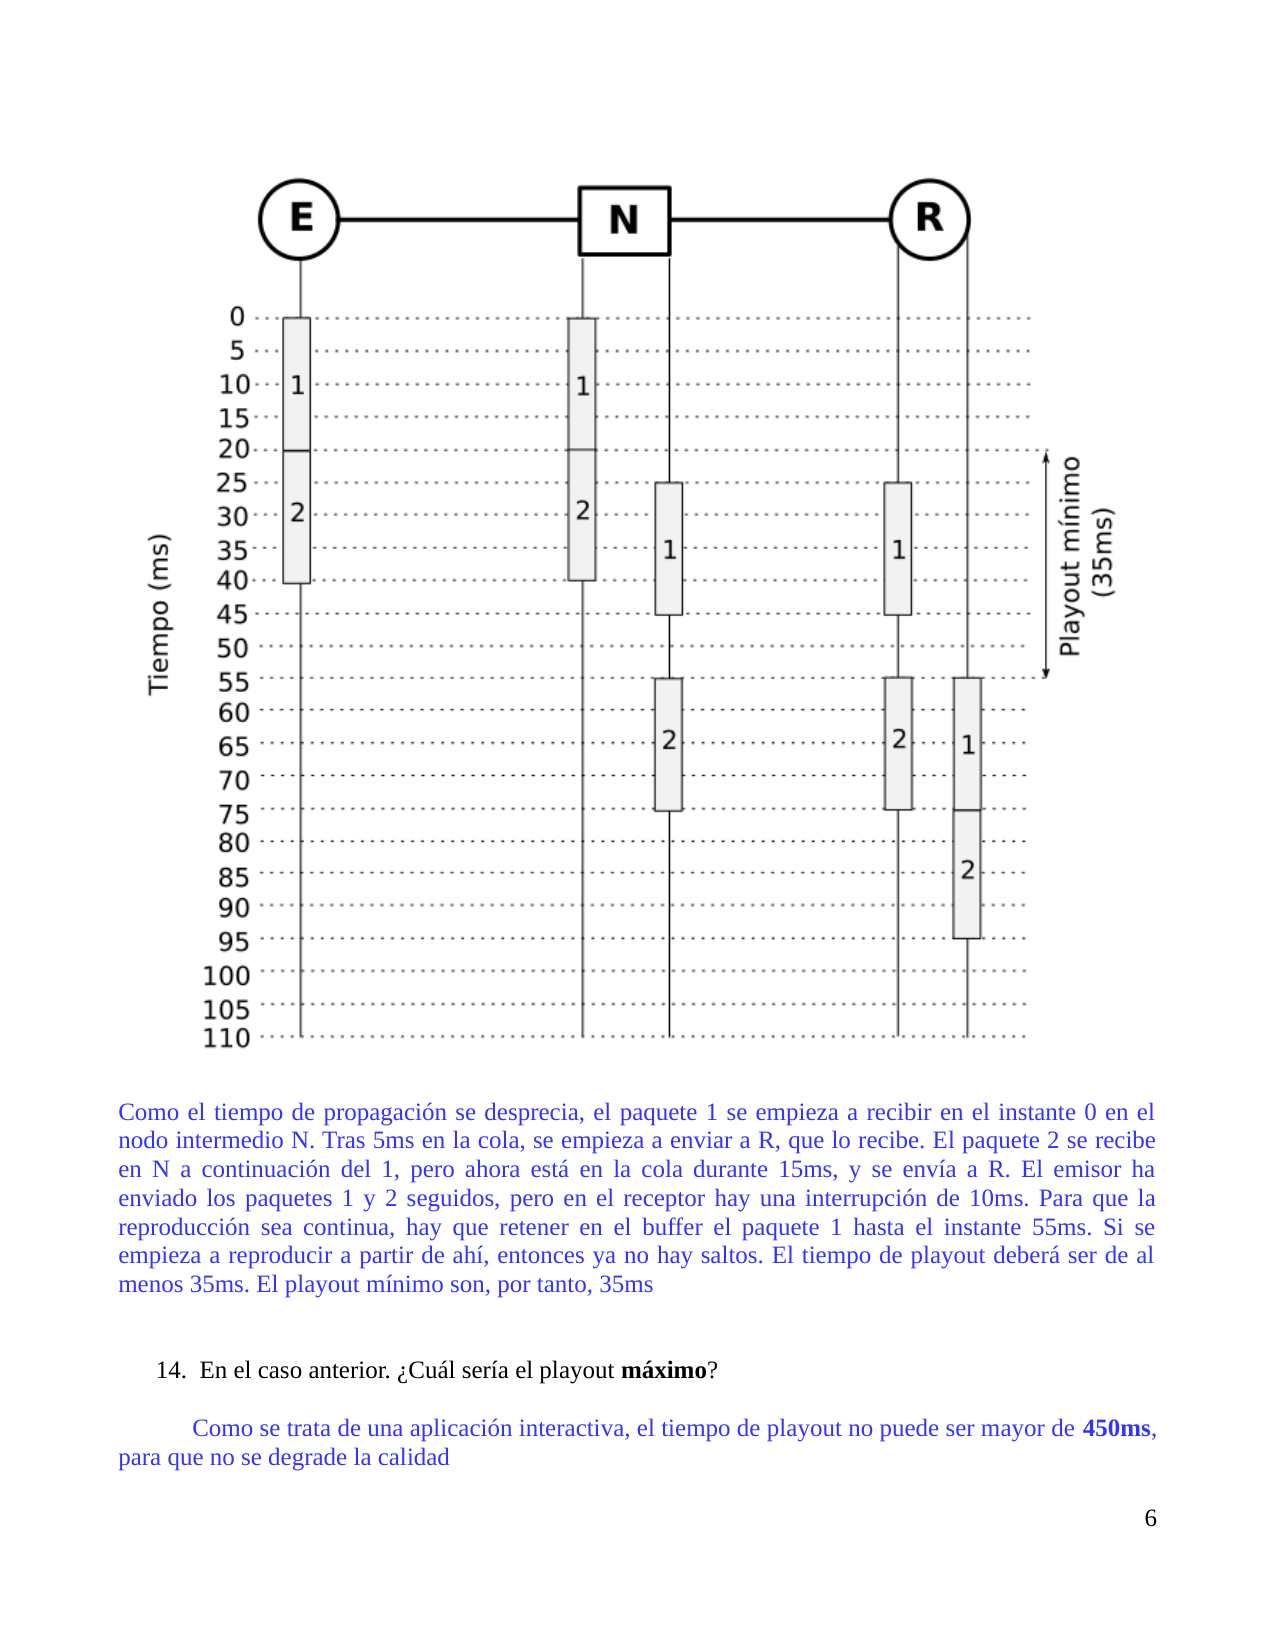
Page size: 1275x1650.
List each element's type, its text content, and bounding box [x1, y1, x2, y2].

text Como se trata de una aplicación interactiva, el tiempo de playout no puede ser mayor de 450ms, para que no se degrade la calidad [118, 1413, 1157, 1471]
text Como el tiempo de propagación se desprecia, el paquete 1 se empieza a recibir en el instante 0 en el nodo intermedio N. Tras 5ms en la cola, se empieza a enviar a R, que lo recibe. El paquete 2 se recibe en N a continuación del 1, pero ahora está en la cola durante 15ms, y se envía a R. El emisor ha enviado los paquetes 1 y 2 seguidos, pero en el receptor hay una interrupción de 10ms. Para que la reproducción sea continua, hay que retener en el buffer el paquete 1 hasta el instante 55ms. Si se empieza a reproducir a partir de ahí, entonces ya no hay saltos. El tiempo de playout deberá ser de al menos 35ms. El playout mínimo son, por tanto, 35ms [118, 1097, 1157, 1298]
list En el caso anterior. ¿Cuál sería el playout máximo? [156, 1356, 1157, 1384]
picture [118, 118, 1157, 1097]
